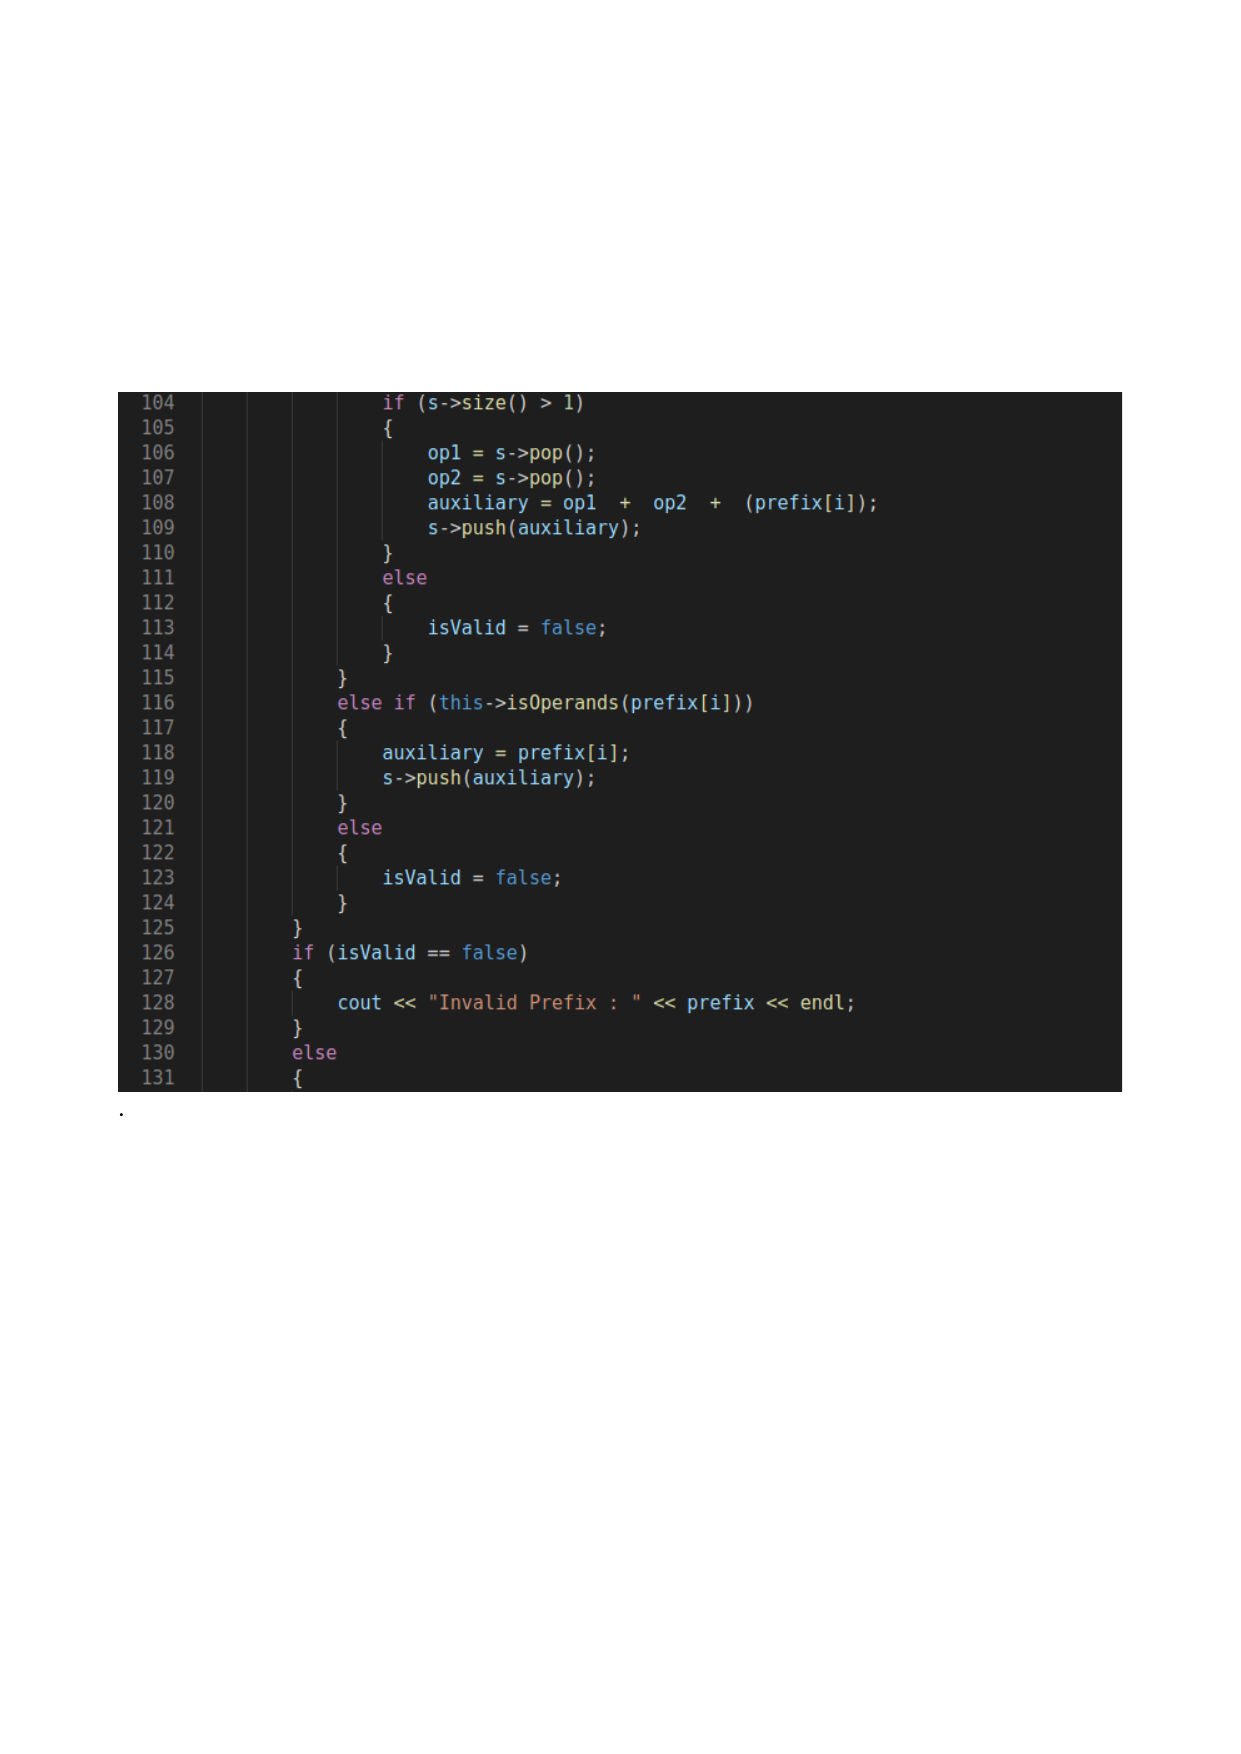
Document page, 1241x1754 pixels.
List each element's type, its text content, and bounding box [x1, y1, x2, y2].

text . [118, 1092, 1122, 1123]
picture [118, 392, 1123, 1092]
